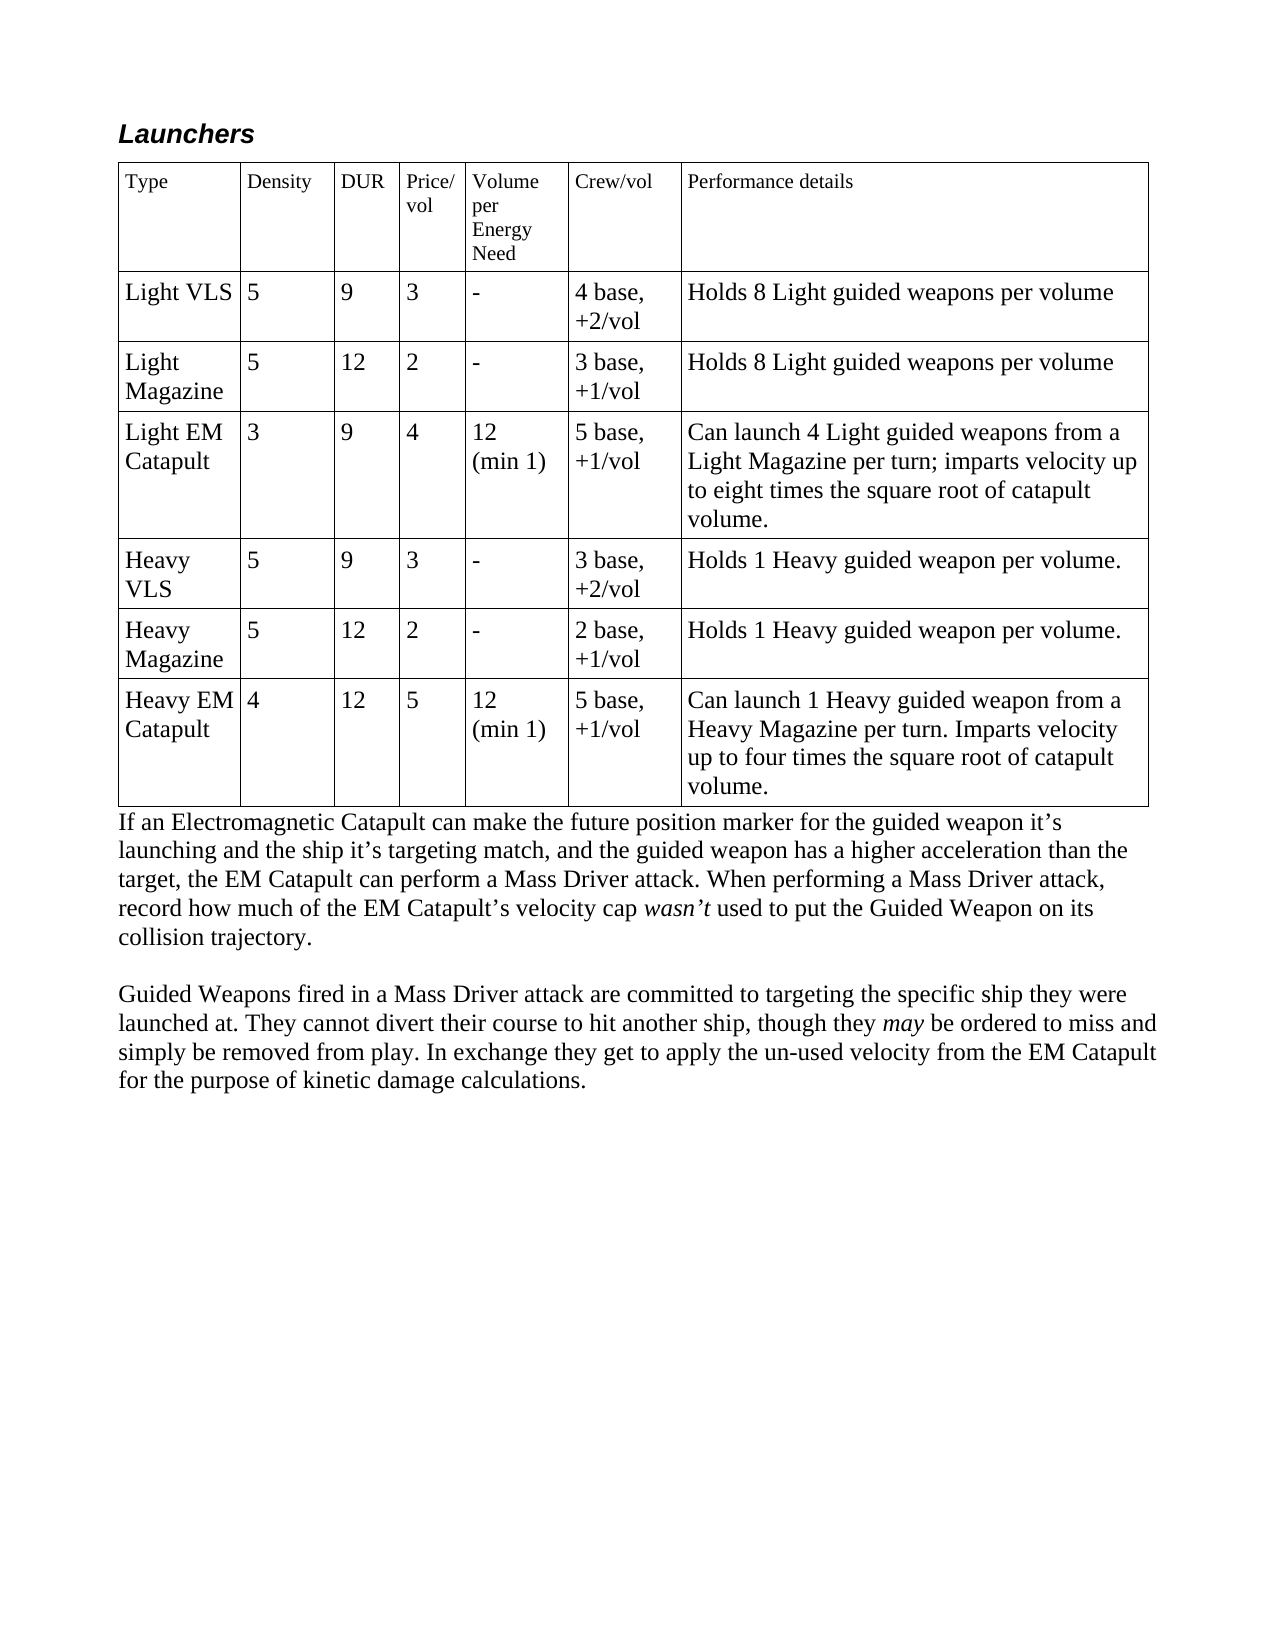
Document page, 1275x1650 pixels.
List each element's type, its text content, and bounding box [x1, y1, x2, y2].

table_cell Can launch 4 Light guided weapons from a Light Magazine per turn; imparts velocity up to eight times the square root of catapult volume. [682, 412, 1148, 538]
table_cell 12 (min 1) [466, 412, 568, 538]
table_cell 3 base, +2/vol [569, 539, 681, 608]
table_cell 2 base, +1/vol [569, 609, 681, 678]
table_header DUR [335, 163, 399, 271]
table_cell 5 [400, 679, 465, 806]
table_cell Holds 1 Heavy guided weapon per volume. [682, 609, 1148, 678]
table_cell 5 [241, 272, 334, 341]
table_cell 5 [241, 539, 334, 608]
table_cell 9 [335, 412, 399, 538]
table_cell 5 base, +1/vol [569, 412, 681, 538]
table_cell Light Magazine [119, 342, 240, 411]
table_cell 12 [335, 679, 399, 806]
table_header Performance details [682, 163, 1148, 271]
table_header Type [119, 163, 240, 271]
table_cell 9 [335, 272, 399, 341]
table_cell Can launch 1 Heavy guided weapon from a Heavy Magazine per turn. Imparts velocity up to four times the square root of catapult volume. [682, 679, 1148, 806]
table_cell 2 [400, 342, 465, 411]
table_cell 4 base, +2/vol [569, 272, 681, 341]
table_cell Holds 8 Light guided weapons per volume [682, 272, 1148, 341]
table_cell 5 base, +1/vol [569, 679, 681, 806]
table_cell 9 [335, 539, 399, 608]
text Guided Weapons fired in a Mass Driver attack are committed to targeting the specific ship they were launched at. They cannot divert their course to hit another ship, though they may be ordered to miss and simply be removed from play. In exchange they get to apply the un-used velocity from the EM Catapult for the purpose of kinetic damage calculations. [118, 979, 1157, 1094]
table_cell 12 [335, 342, 399, 411]
table_cell 2 [400, 609, 465, 678]
table_header Density [241, 163, 334, 271]
table_cell 4 [241, 679, 334, 806]
table_cell - [466, 272, 568, 341]
table_cell 3 [400, 272, 465, 341]
table_cell Heavy EM Catapult [119, 679, 240, 806]
subtitle Launchers [118, 118, 1157, 149]
table_cell 4 [400, 412, 465, 538]
table_cell 3 base, +1/vol [569, 342, 681, 411]
table_cell 5 [241, 342, 334, 411]
table_cell Heavy Magazine [119, 609, 240, 678]
table_header Crew/vol [569, 163, 681, 271]
table_cell 3 [400, 539, 465, 608]
table_cell Holds 1 Heavy guided weapon per volume. [682, 539, 1148, 608]
table_cell Heavy VLS [119, 539, 240, 608]
table_cell 3 [241, 412, 334, 538]
table_cell 12 (min 1) [466, 679, 568, 806]
table_cell 5 [241, 609, 334, 678]
table_cell Light EM Catapult [119, 412, 240, 538]
table_cell 12 [335, 609, 399, 678]
table_cell - [466, 609, 568, 678]
table_cell Holds 8 Light guided weapons per volume [682, 342, 1148, 411]
table_cell Light VLS [119, 272, 240, 341]
text If an Electromagnetic Catapult can make the future position marker for the guided weapon it’s launching and the ship it’s targeting match, and the guided weapon has a higher acceleration than the target, the EM Catapult can perform a Mass Driver attack. When performing a Mass Driver attack, record how much of the EM Catapult’s velocity cap wasn’t used to put the Guided Weapon on its collision trajectory. [118, 807, 1157, 950]
table_cell - [466, 539, 568, 608]
table_header Volume per Energy Need [466, 163, 568, 271]
table_cell - [466, 342, 568, 411]
table_header Price/vol [400, 163, 465, 271]
